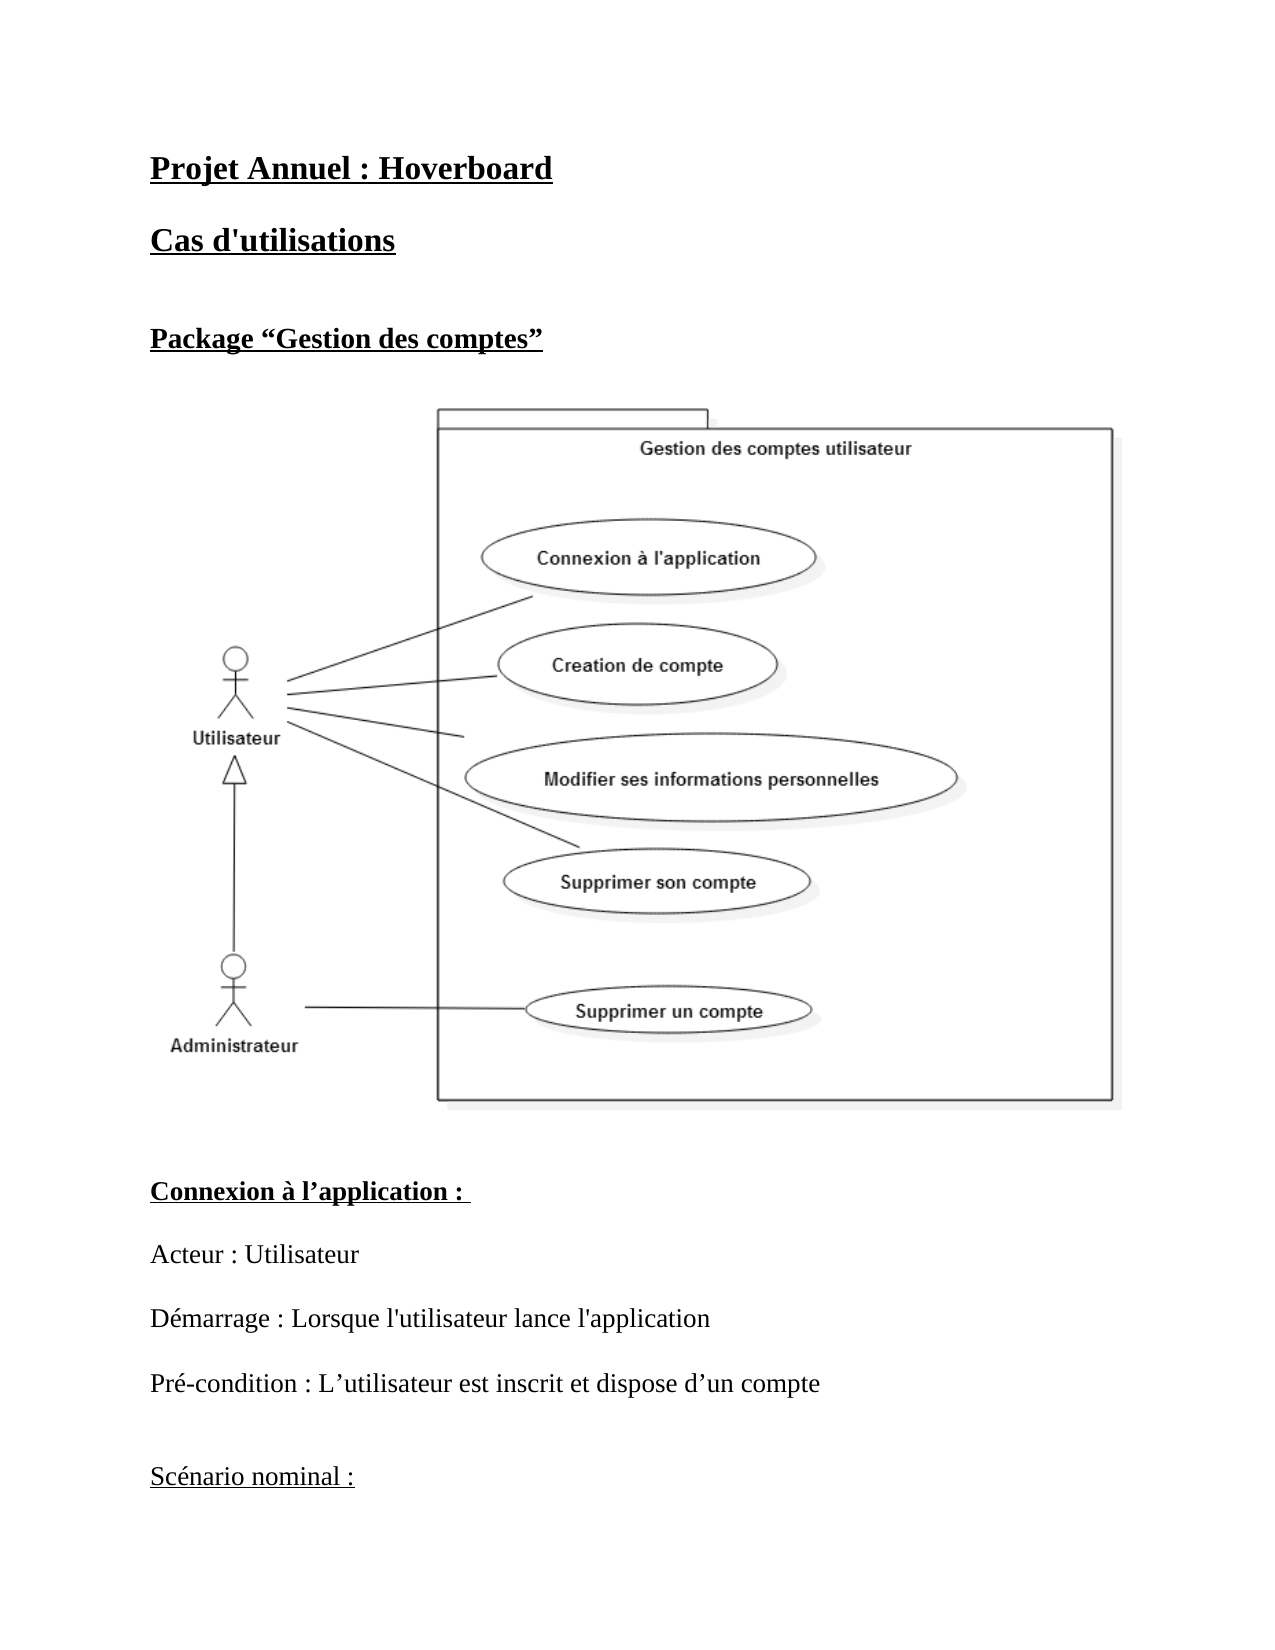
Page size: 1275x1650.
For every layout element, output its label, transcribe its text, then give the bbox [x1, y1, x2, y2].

picture [150, 396, 1125, 1114]
text Package “Gestion des comptes” [150, 322, 1125, 354]
text Connexion à l’application : Acteur : Utilisateur [150, 1176, 1125, 1269]
text Pré-condition : L’utilisateur est inscrit et dispose d’un compte [150, 1338, 1125, 1398]
text Scénario nominal : [150, 1461, 1125, 1491]
text Démarrage : Lorsque l'utilisateur lance l'application [150, 1274, 1125, 1334]
text Projet Annuel : Hoverboard Cas d'utilisations [150, 150, 1125, 258]
